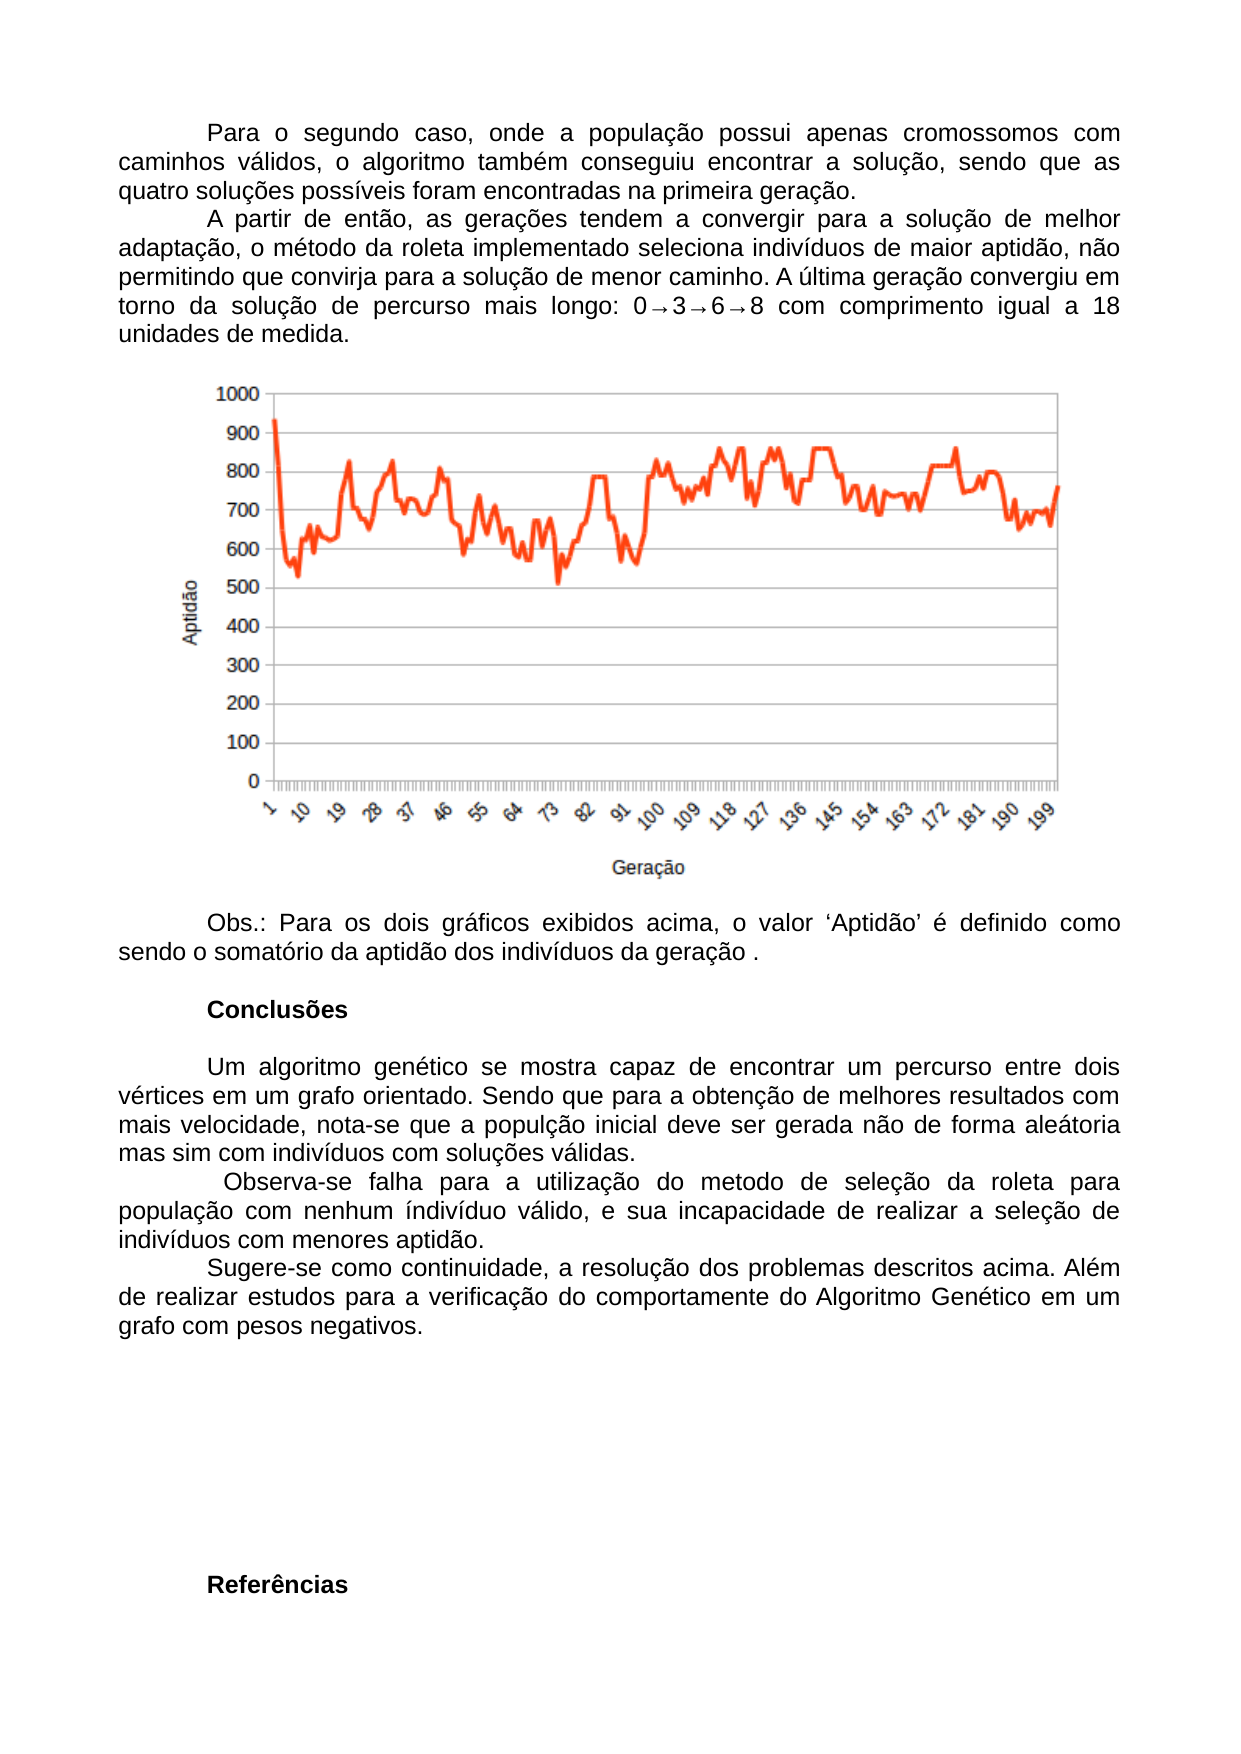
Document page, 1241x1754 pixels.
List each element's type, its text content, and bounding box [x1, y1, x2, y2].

text A partir de então, as gerações tendem a convergir para a solução de melhor adaptação, o método da roleta implementado seleciona indivíduos de maior aptidão, não permitindo que convirja para a solução de menor caminho. A última geração convergiu em torno da solução de percurso mais longo: 0→3→6→8 com comprimento igual a 18 unidades de medida. [118, 204, 1122, 348]
text Referências [118, 1569, 1122, 1598]
text Para o segundo caso, onde a população possui apenas cromossomos com caminhos válidos, o algoritmo também conseguiu encontrar a solução, sendo que as quatro soluções possíveis foram encontradas na primeira geração. [118, 118, 1122, 204]
text Um algoritmo genético se mostra capaz de encontrar um percurso entre dois vértices em um grafo orientado. Sendo que para a obtenção de melhores resultados com mais velocidade, nota-se que a populção inicial deve ser gerada não de forma aleátoria mas sim com indivíduos com soluções válidas. [118, 1052, 1122, 1167]
text Observa-se falha para a utilização do metodo de seleção da roleta para população com nenhum índivíduo válido, e sua incapacidade de realizar a seleção de indivíduos com menores aptidão. [118, 1167, 1122, 1253]
text Obs.: Para os dois gráficos exibidos acima, o valor ‘Aptidão’ é definido como sendo o somatório da aptidão dos indivíduos da geração . [118, 377, 1122, 966]
text Sugere-se como continuidade, a resolução dos problemas descritos acima. Além de realizar estudos para a verificação do comportamente do Algoritmo Genético em um grafo com pesos negativos. [118, 1253, 1122, 1339]
text Conclusões [118, 994, 1122, 1023]
picture [147, 376, 1093, 909]
